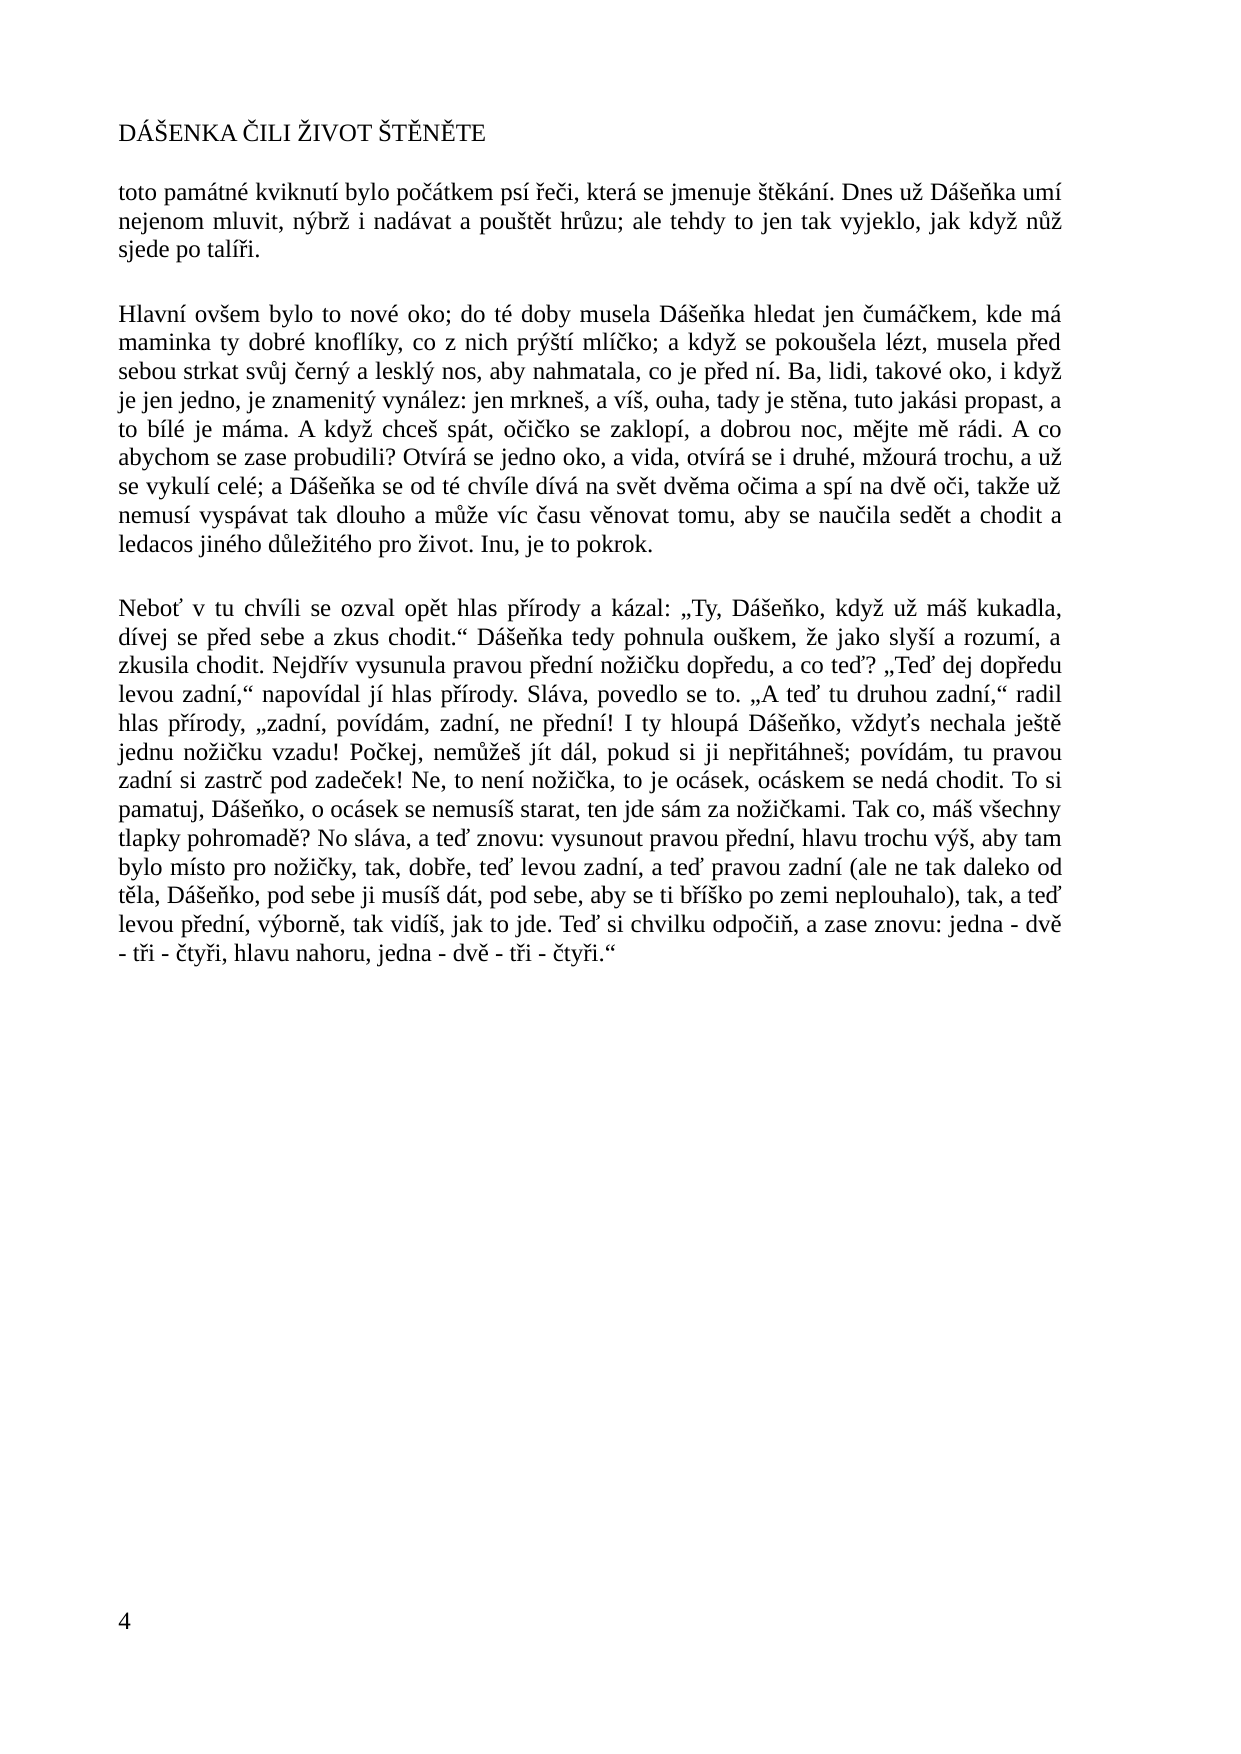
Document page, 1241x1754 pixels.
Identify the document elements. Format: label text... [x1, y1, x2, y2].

text toto památné kviknutí bylo počátkem psí řeči, která se jmenuje štěkání. Dnes už Dášeňka umí nejenom mluvit, nýbrž i nadávat a pouštět hrůzu; ale tehdy to jen tak vyjeklo, jak když nůž sjede po talíři. [118, 177, 1063, 263]
text Neboť v tu chvíli se ozval opět hlas přírody a kázal: „Ty, Dášeňko, když už máš kukadla, dívej se před sebe a zkus chodit.“ Dášeňka tedy pohnula ouškem, že jako slyší a rozumí, a zkusila chodit. Nejdřív vysunula pravou přední nožičku dopředu, a co teď? „Teď dej dopředu levou zadní,“ napovídal jí hlas přírody. Sláva, povedlo se to. „A teď tu druhou zadní,“ radil hlas přírody, „zadní, povídám, zadní, ne přední! I ty hloupá Dášeňko, vždyťs nechala ještě jednu nožičku vzadu! Počkej, nemůžeš jít dál, pokud si ji nepřitáhneš; povídám, tu pravou zadní si zastrč pod zadeček! Ne, to není nožička, to je ocásek, ocáskem se nedá chodit. To si pamatuj, Dášeňko, o ocásek se nemusíš starat, ten jde sám za nožičkami. Tak co, máš všechny tlapky pohromadě? No sláva, a teď znovu: vysunout pravou přední, hlavu trochu výš, aby tam bylo místo pro nožičky, tak, dobře, teď levou zadní, a teď pravou zadní (ale ne tak daleko od těla, Dášeňko, pod sebe ji musíš dát, pod sebe, aby se ti bříško po zemi neplouhalo), tak, a teď levou přední, výborně, tak vidíš, jak to jde. Teď si chvilku odpočiň, a zase znovu: jedna - dvě - tři - čtyři, hlavu nahoru, jedna - dvě - tři - čtyři.“ [118, 593, 1063, 967]
text Hlavní ovšem bylo to nové oko; do té doby musela Dášeňka hledat jen čumáčkem, kde má maminka ty dobré knoflíky, co z nich prýští mlíčko; a když se pokoušela lézt, musela před sebou strkat svůj černý a lesklý nos, aby nahmatala, co je před ní. Ba, lidi, takové oko, i když je jen jedno, je znamenitý vynález: jen mrkneš, a víš, ouha, tady je stěna, tuto jakási propast, a to bílé je máma. A když chceš spát, očičko se zaklopí, a dobrou noc, mějte mě rádi. A co abychom se zase probudili? Otvírá se jedno oko, a vida, otvírá se i druhé, mžourá trochu, a už se vykulí celé; a Dášeňka se od té chvíle dívá na svět dvěma očima a spí na dvě oči, takže už nemusí vyspávat tak dlouho a může víc času věnovat tomu, aby se naučila sedět a chodit a ledacos jiného důležitého pro život. Inu, je to pokrok. [118, 299, 1063, 557]
